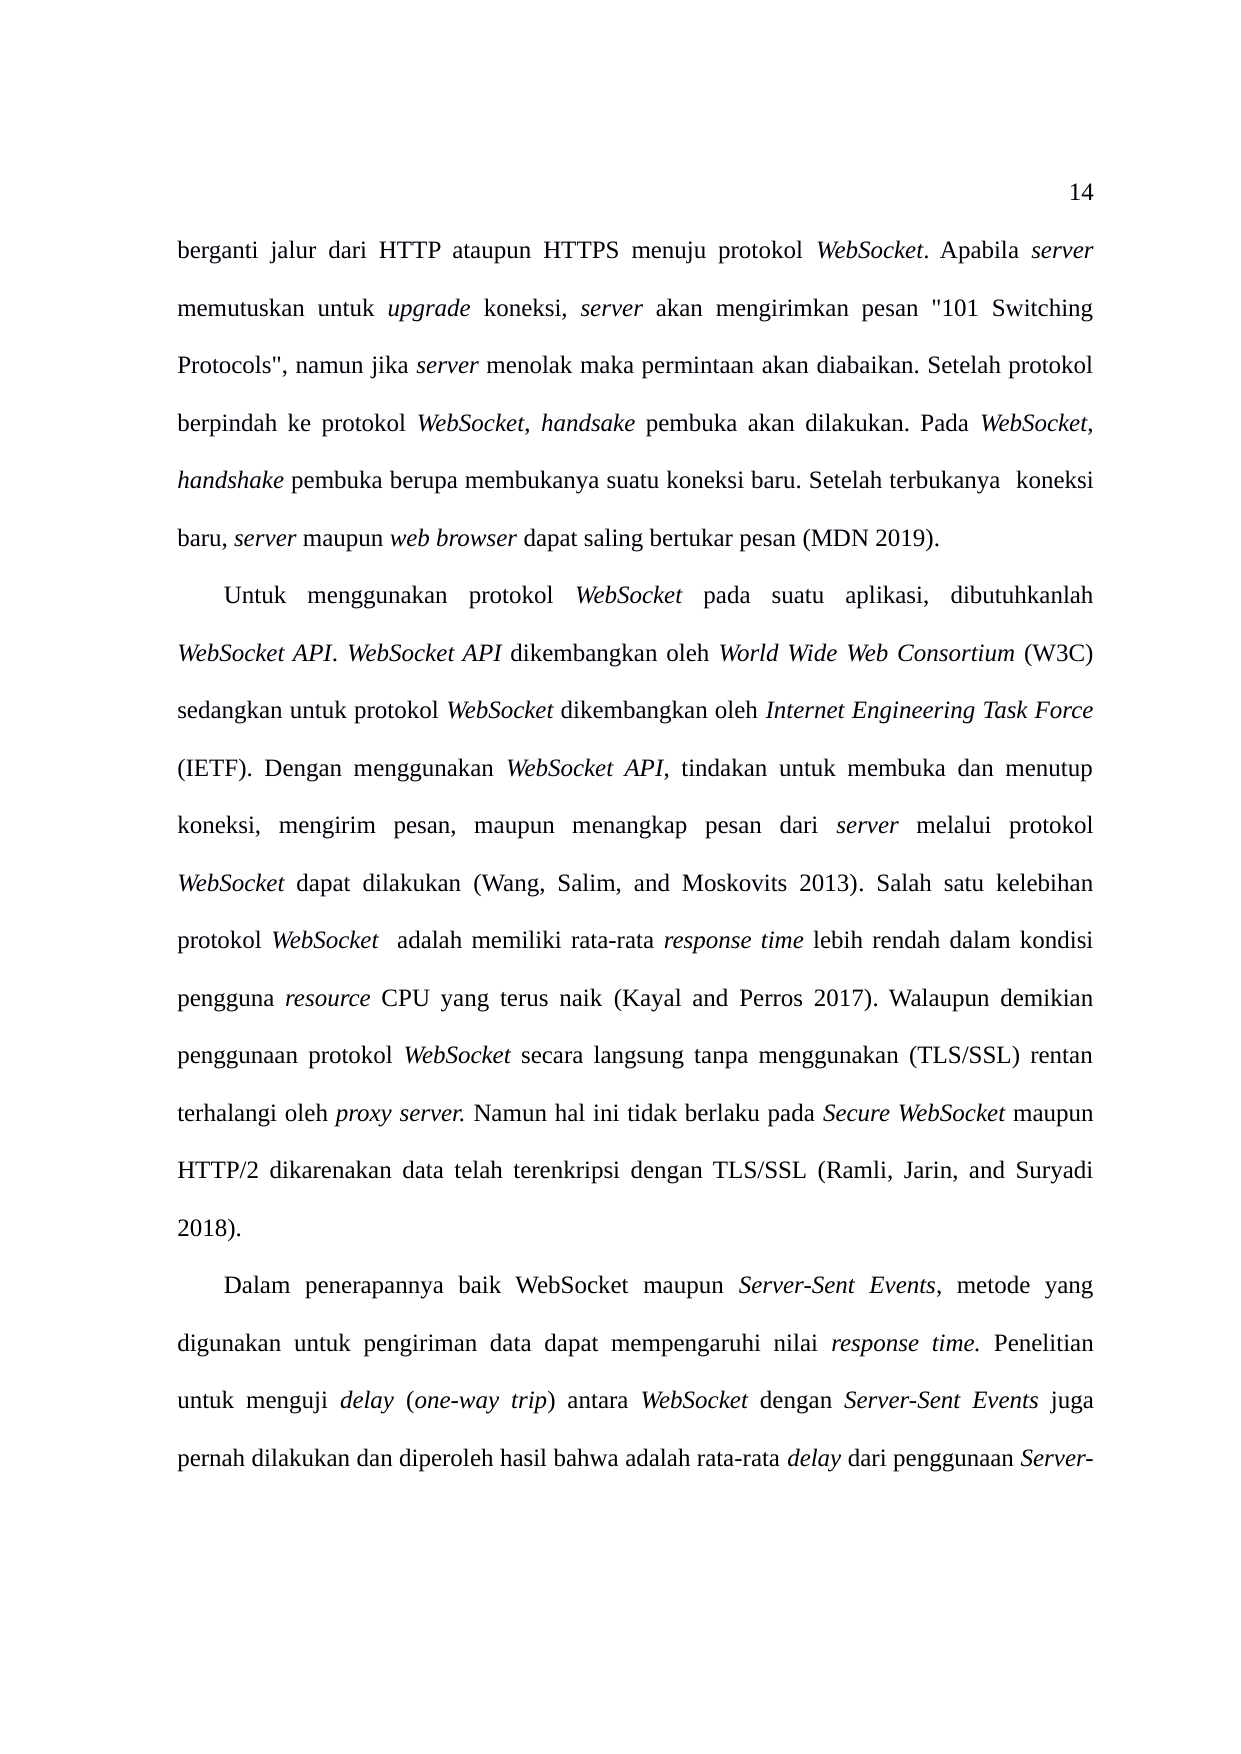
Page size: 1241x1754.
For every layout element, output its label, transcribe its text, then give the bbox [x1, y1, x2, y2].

text Untuk menggunakan protokol WebSocket pada suatu aplikasi, dibutuhkanlah WebSocket API. WebSocket API dikembangkan oleh World Wide Web Consortium (W3C) sedangkan untuk protokol WebSocket dikembangkan oleh Internet Engineering Task Force (IETF). Dengan menggunakan WebSocket API, tindakan untuk membuka dan menutup koneksi, mengirim pesan, maupun menangkap pesan dari server melalui protokol WebSocket dapat dilakukan (Wang, Salim, and Moskovits 2013)⁠. Salah satu kelebihan protokol WebSocket adalah memiliki rata-rata response time lebih rendah dalam kondisi pengguna resource CPU yang terus naik (Kayal and Perros 2017)⁠. Walaupun demikian penggunaan protokol WebSocket secara langsung tanpa menggunakan (TLS/SSL) rentan terhalangi oleh proxy server. Namun hal ini tidak berlaku pada Secure WebSocket maupun HTTP/2 dikarenakan data telah terenkripsi dengan TLS/SSL (Ramli, Jarin, and Suryadi 2018)⁠. [177, 580, 1093, 1241]
text Dalam penerapannya baik WebSocket maupun Server-Sent Events, metode yang digunakan untuk pengiriman data dapat mempengaruhi nilai response time. Penelitian untuk menguji delay (one-way trip) antara WebSocket dengan Server-Sent Events juga pernah dilakukan dan diperoleh hasil bahwa adalah rata-rata delay dari penggunaan Server- [177, 1270, 1093, 1471]
text berganti jalur dari HTTP ataupun HTTPS menuju protokol WebSocket. Apabila server memutuskan untuk upgrade koneksi, server akan mengirimkan pesan "101 Switching Protocols", namun jika server menolak maka permintaan akan diabaikan. Setelah protokol berpindah ke protokol WebSocket, handsake pembuka akan dilakukan. Pada WebSocket, handshake pembuka berupa membukanya suatu koneksi baru. Setelah terbukanya koneksi baru, server maupun web browser dapat saling bertukar pesan (MDN 2019)⁠. [177, 235, 1093, 551]
